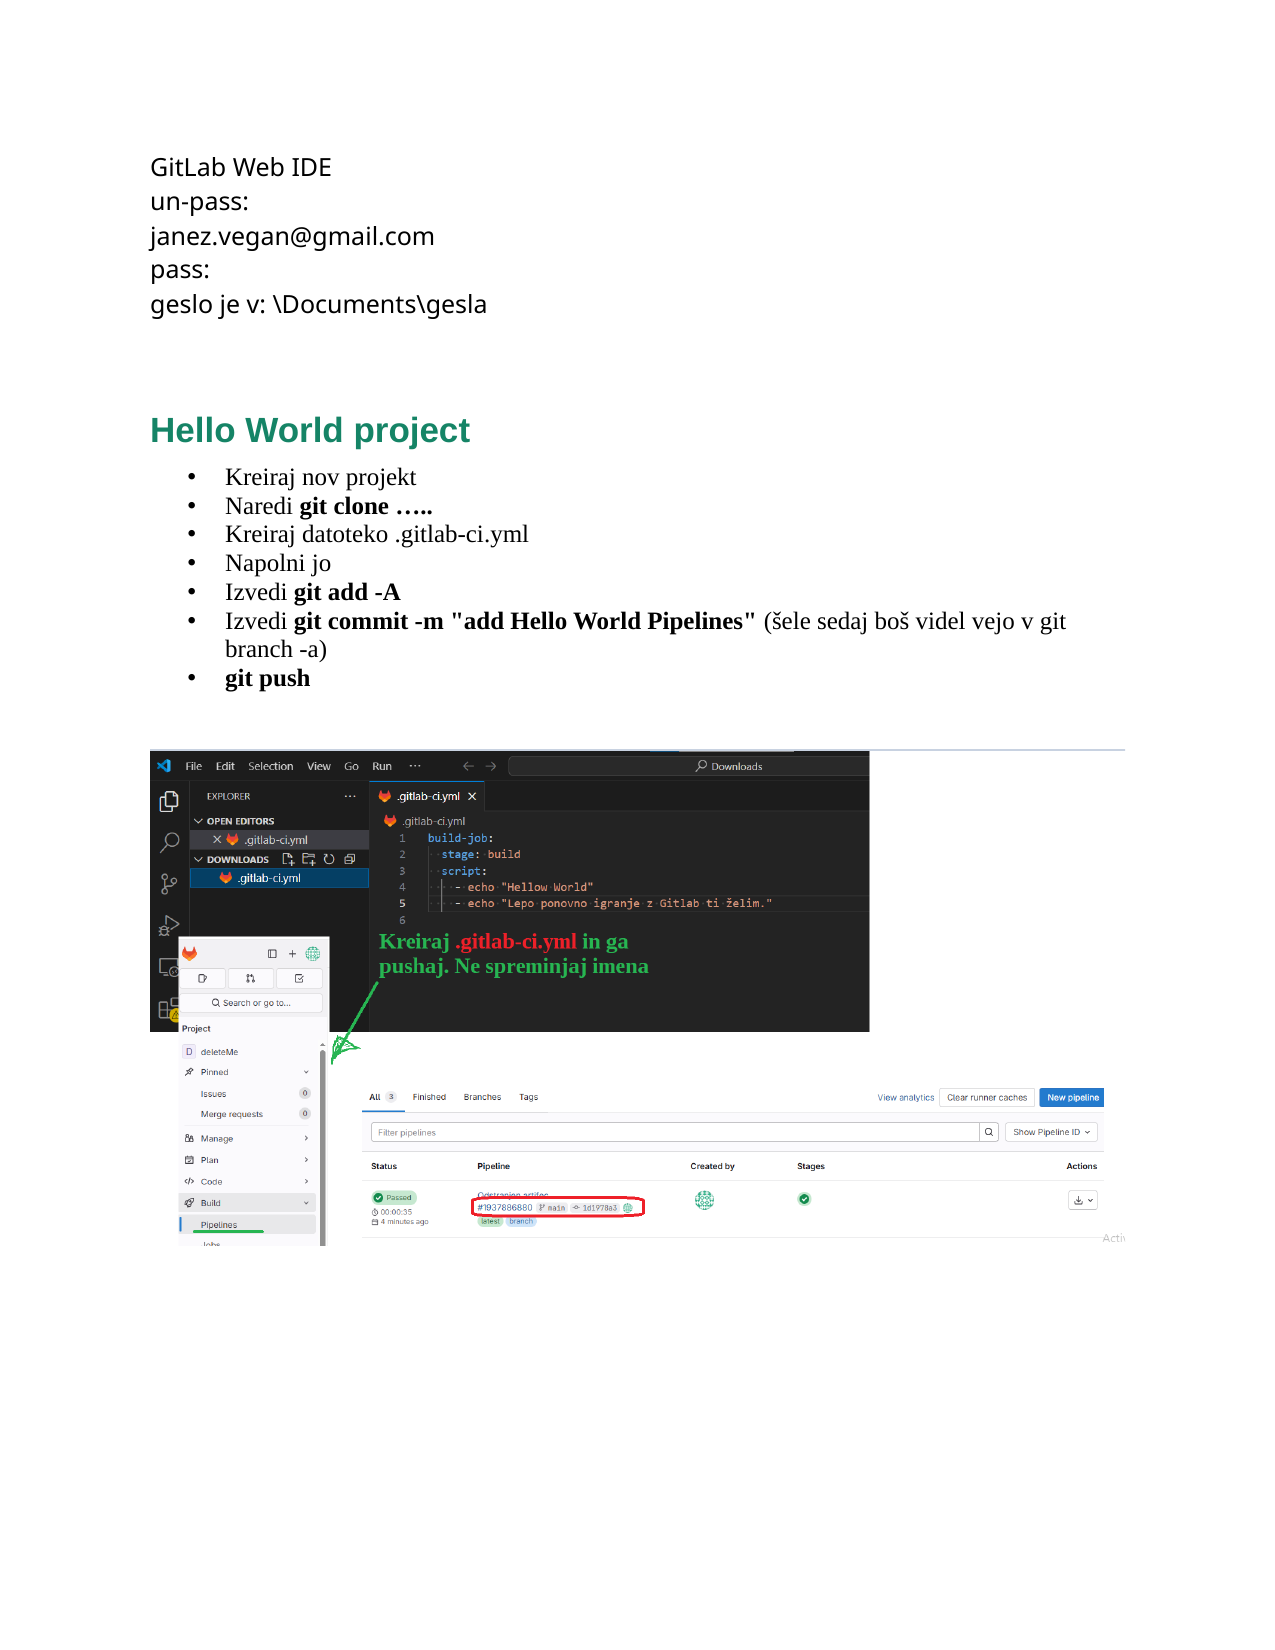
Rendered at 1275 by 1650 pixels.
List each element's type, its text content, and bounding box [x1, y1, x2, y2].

picture [150, 749, 1125, 1246]
list Naredi git clone ….. [187, 491, 1125, 519]
text un-pass: [150, 184, 1125, 218]
text pass: [150, 252, 1125, 286]
list Kreiraj nov projekt [187, 462, 1125, 491]
list Izvedi git add -A [187, 577, 1125, 606]
list git push [187, 663, 1125, 692]
list Izvedi git commit -m "add Hello World Pipelines" (šele sedaj boš videl vejo v git branch -a) [187, 606, 1125, 663]
text janez.vegan@gmail.com [150, 218, 1125, 252]
text geslo je v: \Documents\gesla [150, 286, 1125, 320]
list Kreiraj datoteko .gitlab-ci.yml [187, 519, 1125, 548]
text GitLab Web IDE [150, 150, 1125, 184]
list Napolni jo [187, 548, 1125, 577]
subtitle Hello World project [150, 409, 1125, 449]
